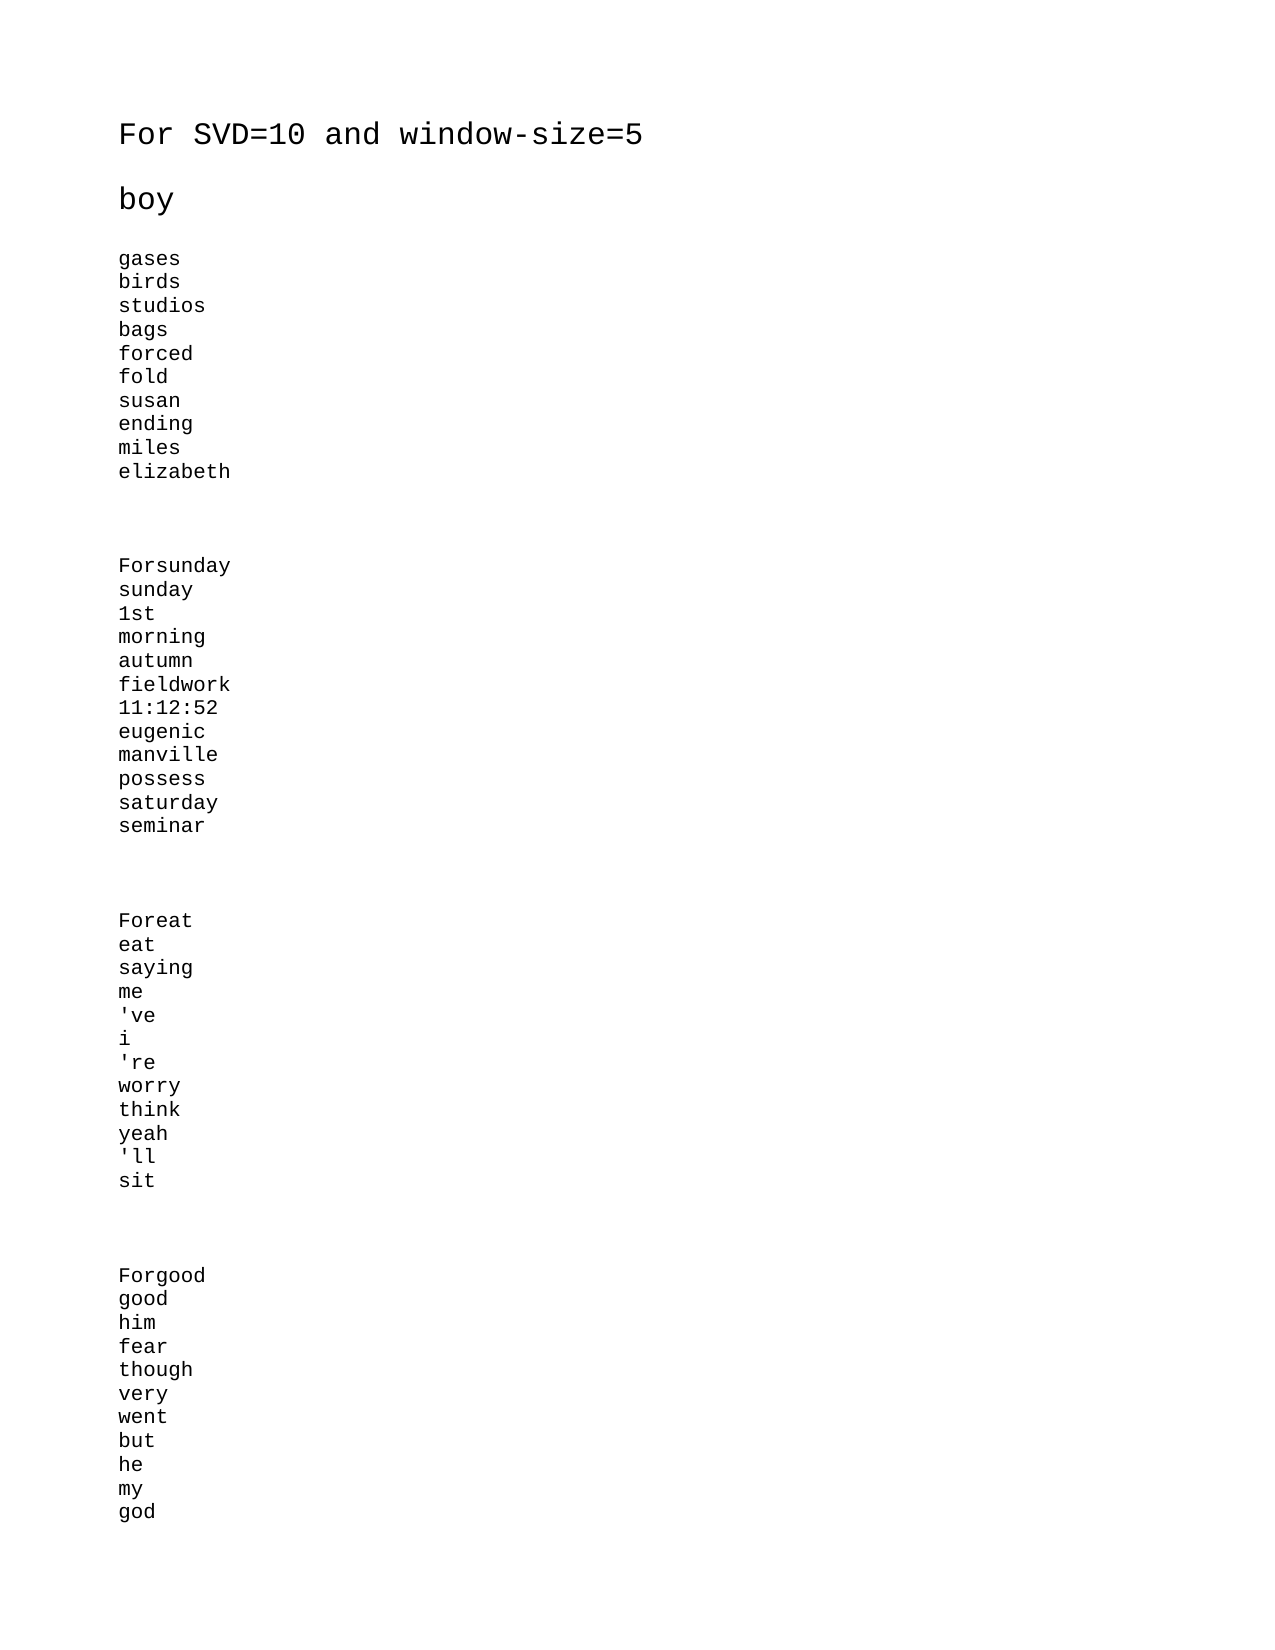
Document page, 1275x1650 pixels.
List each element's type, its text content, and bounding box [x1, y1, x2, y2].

text autumn [118, 650, 1157, 673]
text yeah [118, 1123, 1157, 1146]
text worry [118, 1076, 1157, 1099]
text my [118, 1477, 1157, 1501]
text 're [118, 1052, 1157, 1076]
text though [118, 1359, 1157, 1383]
text but [118, 1430, 1157, 1454]
text sit [118, 1170, 1157, 1194]
text forced [118, 342, 1157, 366]
text eugenic [118, 721, 1157, 744]
text Foreat [118, 910, 1157, 934]
text went [118, 1407, 1157, 1430]
text think [118, 1099, 1157, 1123]
text elizabeth [118, 461, 1157, 484]
text Forgood [118, 1265, 1157, 1288]
text 've [118, 1004, 1157, 1028]
text 1st [118, 603, 1157, 626]
text very [118, 1383, 1157, 1407]
text 'll [118, 1146, 1157, 1170]
text possess [118, 768, 1157, 792]
text manville [118, 744, 1157, 768]
text seminar [118, 815, 1157, 839]
text boy [118, 183, 1157, 218]
text For SVD=10 and window-size=5 [118, 118, 1157, 153]
text birds [118, 272, 1157, 295]
text gases [118, 248, 1157, 272]
text he [118, 1454, 1157, 1477]
text ending [118, 413, 1157, 437]
text sunday [118, 579, 1157, 603]
text fieldwork [118, 673, 1157, 697]
text studios [118, 295, 1157, 319]
text god [118, 1501, 1157, 1525]
text Forsunday [118, 555, 1157, 579]
text saturday [118, 792, 1157, 815]
text 11:12:52 [118, 697, 1157, 721]
text fear [118, 1336, 1157, 1359]
text saying [118, 957, 1157, 981]
text susan [118, 390, 1157, 413]
text miles [118, 437, 1157, 461]
text morning [118, 626, 1157, 650]
text me [118, 981, 1157, 1004]
text i [118, 1028, 1157, 1052]
text good [118, 1288, 1157, 1312]
text eat [118, 934, 1157, 957]
text bags [118, 319, 1157, 342]
text him [118, 1312, 1157, 1336]
text fold [118, 366, 1157, 390]
